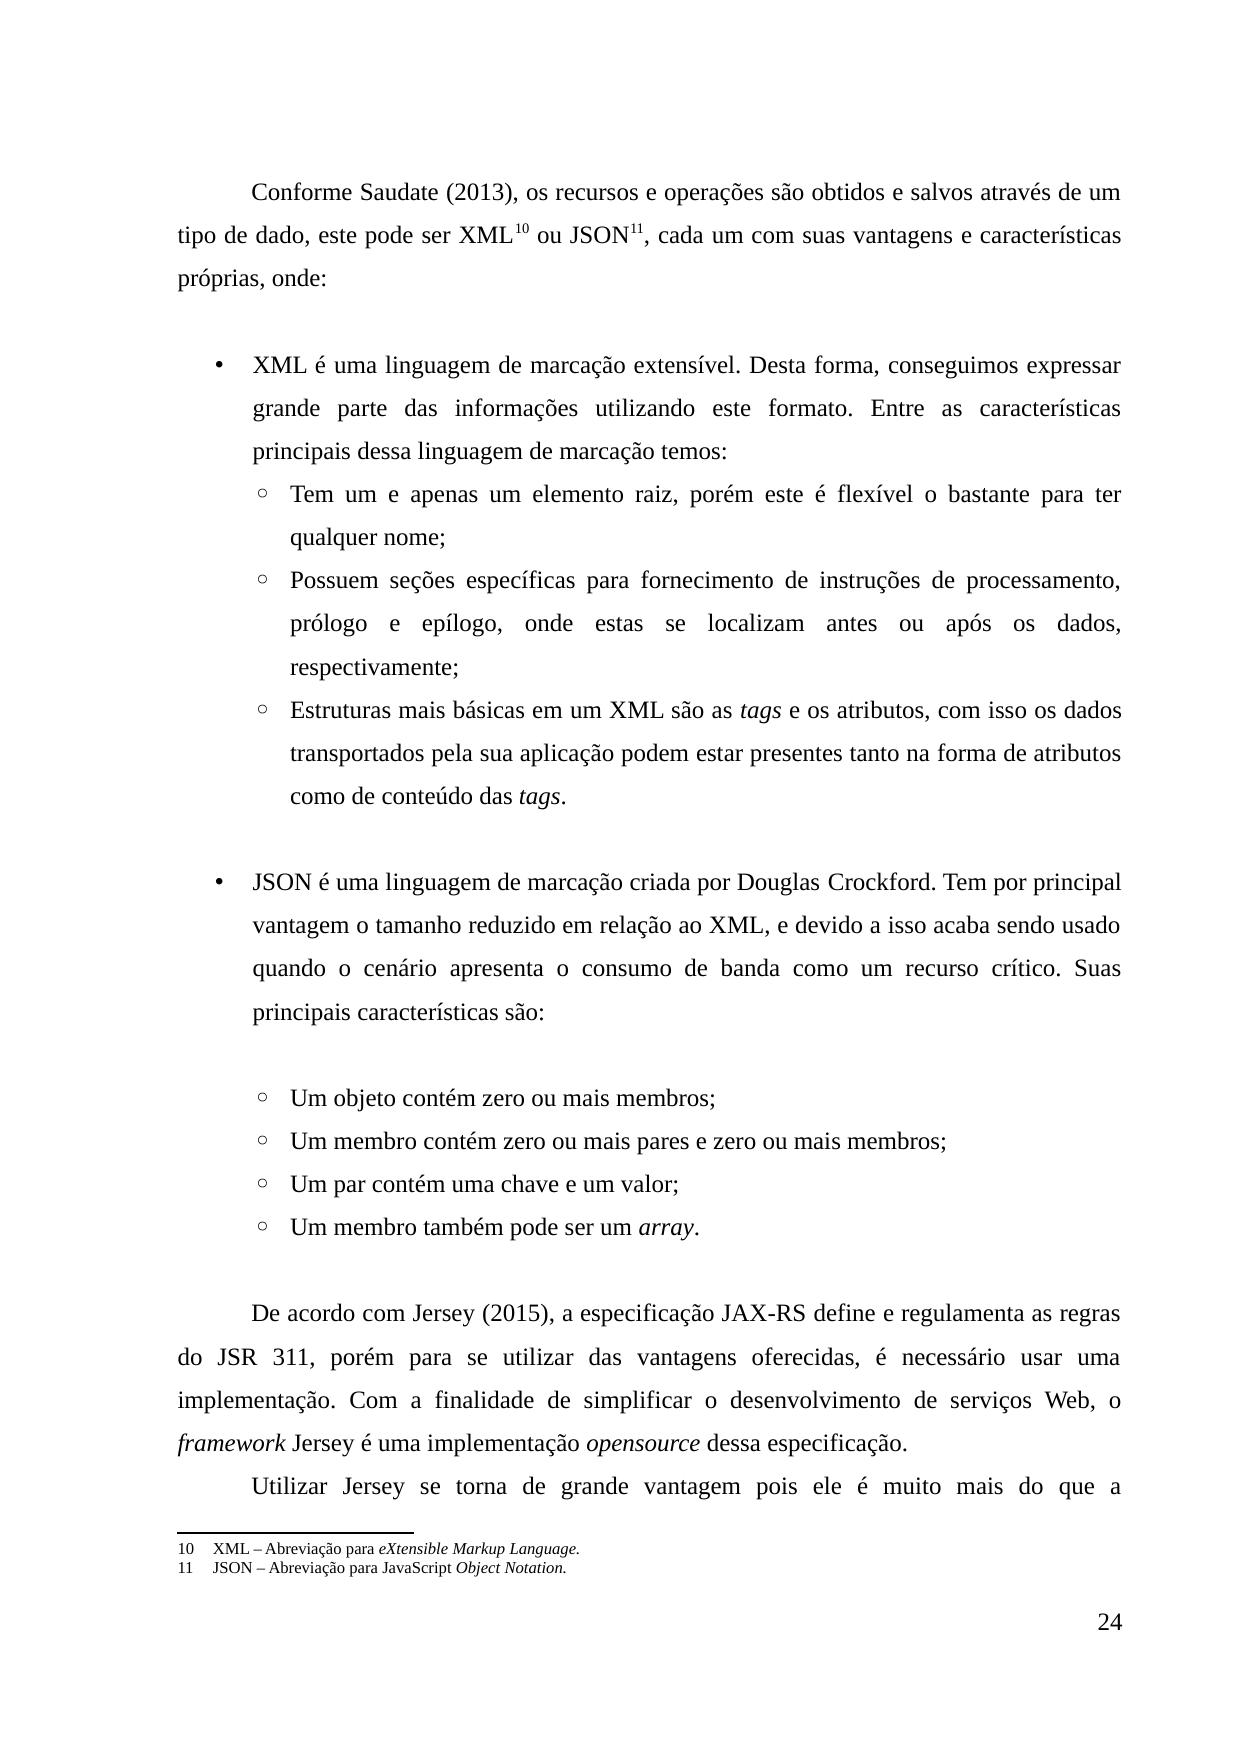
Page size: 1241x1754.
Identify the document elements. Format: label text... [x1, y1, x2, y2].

list Tem um e apenas um elemento raiz, porém este é flexível o bastante para ter qualquer nome; [252, 479, 1122, 551]
list JSON é uma linguagem de marcação criada por Douglas Crockford. Tem por principal vantagem o tamanho reduzido em relação ao XML, e devido a isso acaba sendo usado quando o cenário apresenta o consumo de banda como um recurso crítico. Suas principais características são: [215, 867, 1122, 1025]
text JSON – Abreviação para JavaScript Object Notation. [177, 1558, 1122, 1577]
list Um membro também pode ser um array. [252, 1212, 1122, 1241]
list XML é uma linguagem de marcação extensível. Desta forma, conseguimos expressar grande parte das informações utilizando este formato. Entre as características principais dessa linguagem de marcação temos: [215, 350, 1122, 465]
list Um par contém uma chave e um valor; [252, 1169, 1122, 1198]
list Possuem seções específicas para fornecimento de instruções de processamento, prólogo e epílogo, onde estas se localizam antes ou após os dados, respectivamente; [252, 565, 1122, 680]
list Estruturas mais básicas em um XML são as tags e os atributos, com isso os dados transportados pela sua aplicação podem estar presentes tanto na forma de atributos como de conteúdo das tags. [252, 695, 1122, 810]
list Um objeto contém zero ou mais membros; [252, 1083, 1122, 1112]
list Um membro contém zero ou mais pares e zero ou mais membros; [252, 1126, 1122, 1155]
text De acordo com Jersey (2015), a especificação JAX-RS define e regulamenta as regras do JSR 311, porém para se utilizar das vantagens oferecidas, é necessário usar uma implementação. Com a finalidade de simplificar o desenvolvimento de serviços Web, o framework Jersey é uma implementação opensource dessa especificação. [177, 1298, 1122, 1457]
text XML – Abreviação para eXtensible Markup Language. [177, 1539, 1122, 1558]
text Conforme Saudate (2013), os recursos e operações são obtidos e salvos através de um tipo de dado, este pode ser XML ou JSON, cada um com suas vantagens e características próprias, onde: [177, 177, 1122, 292]
text Utilizar Jersey se torna de grande vantagem pois ele é muito mais do que a [177, 1471, 1122, 1500]
